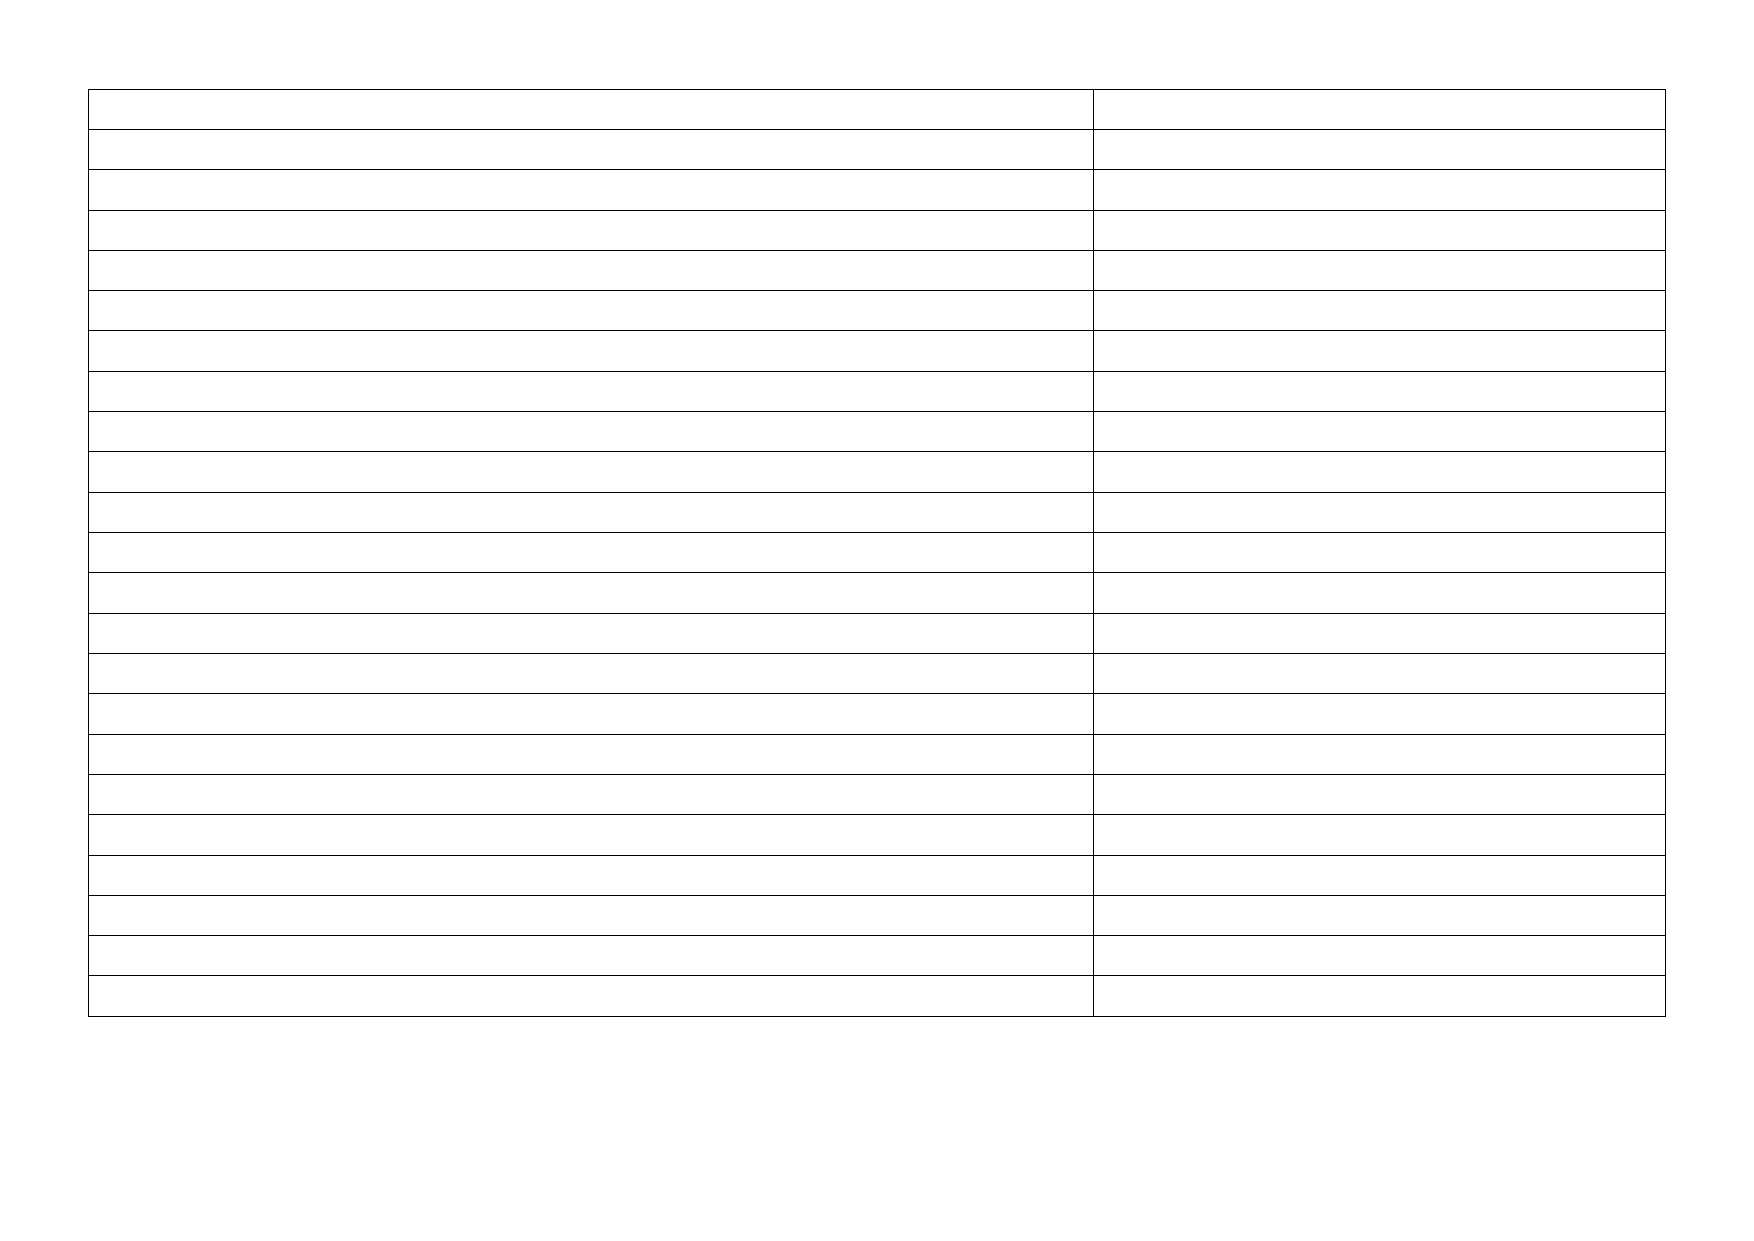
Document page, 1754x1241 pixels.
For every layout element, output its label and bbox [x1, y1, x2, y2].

table_cell [1094, 896, 1665, 935]
table_cell [1094, 614, 1665, 653]
table_cell [89, 493, 1093, 532]
table_cell [1094, 775, 1665, 814]
table_cell [1094, 735, 1665, 774]
table_cell [89, 694, 1093, 733]
table_cell [89, 130, 1093, 169]
table_cell [1094, 130, 1665, 169]
table_cell [89, 654, 1093, 693]
table_cell [89, 735, 1093, 774]
table_cell [1094, 573, 1665, 613]
table_cell [1094, 533, 1665, 572]
table_cell [89, 251, 1093, 290]
table_cell [1094, 331, 1665, 371]
table_cell [89, 291, 1093, 330]
table_cell [89, 775, 1093, 814]
table_cell [1094, 452, 1665, 492]
table_cell [89, 976, 1093, 1016]
table_cell [89, 614, 1093, 653]
table_cell [1094, 856, 1665, 895]
table_cell [1094, 291, 1665, 330]
table_cell [1094, 90, 1665, 129]
table_cell [89, 896, 1093, 935]
table_cell [1094, 694, 1665, 733]
table_cell [89, 573, 1093, 613]
table_cell [1094, 815, 1665, 854]
table_cell [89, 856, 1093, 895]
table_cell [1094, 976, 1665, 1016]
table_cell [1094, 493, 1665, 532]
table_cell [1094, 654, 1665, 693]
table_cell [1094, 251, 1665, 290]
table_cell [89, 533, 1093, 572]
table_cell [89, 90, 1093, 129]
table_cell [89, 936, 1093, 975]
table_cell [89, 815, 1093, 854]
table_cell [89, 211, 1093, 250]
table_cell [1094, 412, 1665, 451]
table_cell [1094, 170, 1665, 209]
table_cell [1094, 936, 1665, 975]
table_cell [1094, 211, 1665, 250]
table_cell [89, 170, 1093, 209]
table_cell [89, 452, 1093, 492]
table_cell [1094, 372, 1665, 411]
table_cell [89, 412, 1093, 451]
table_cell [89, 372, 1093, 411]
table_cell [89, 331, 1093, 371]
